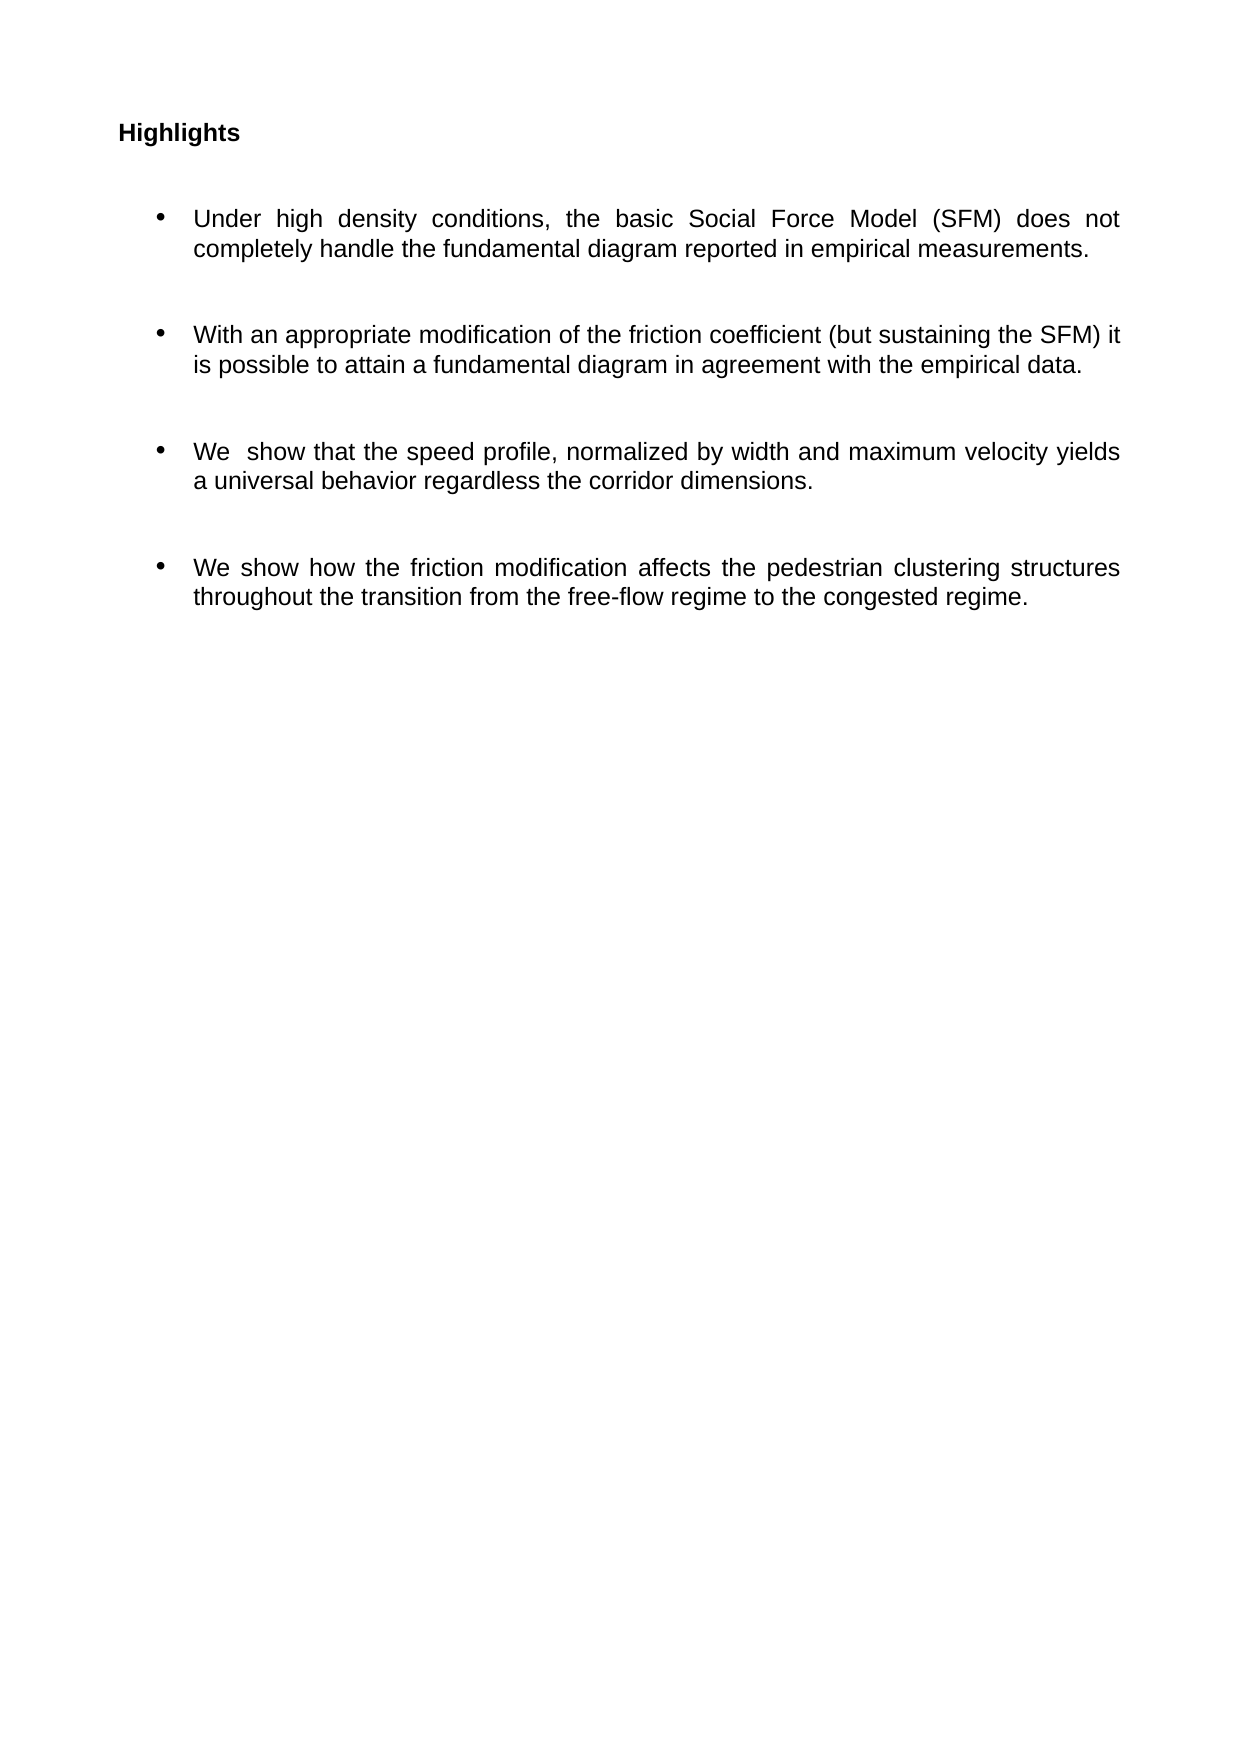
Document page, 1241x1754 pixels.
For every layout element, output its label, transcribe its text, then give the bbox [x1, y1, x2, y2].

list We show that the speed profile, normalized by width and maximum velocity yields a universal behavior regardless the corridor dimensions. [156, 436, 1122, 495]
text Highlights [118, 118, 1122, 147]
list We show how the friction modification affects the pedestrian clustering structures throughout the transition from the free-flow regime to the congested regime. [156, 552, 1122, 611]
list With an appropriate modification of the friction coefficient (but sustaining the SFM) it is possible to attain a fundamental diagram in agreement with the empirical data. [156, 320, 1122, 379]
list Under high density conditions, the basic Social Force Model (SFM) does not completely handle the fundamental diagram reported in empirical measurements. [156, 204, 1122, 263]
